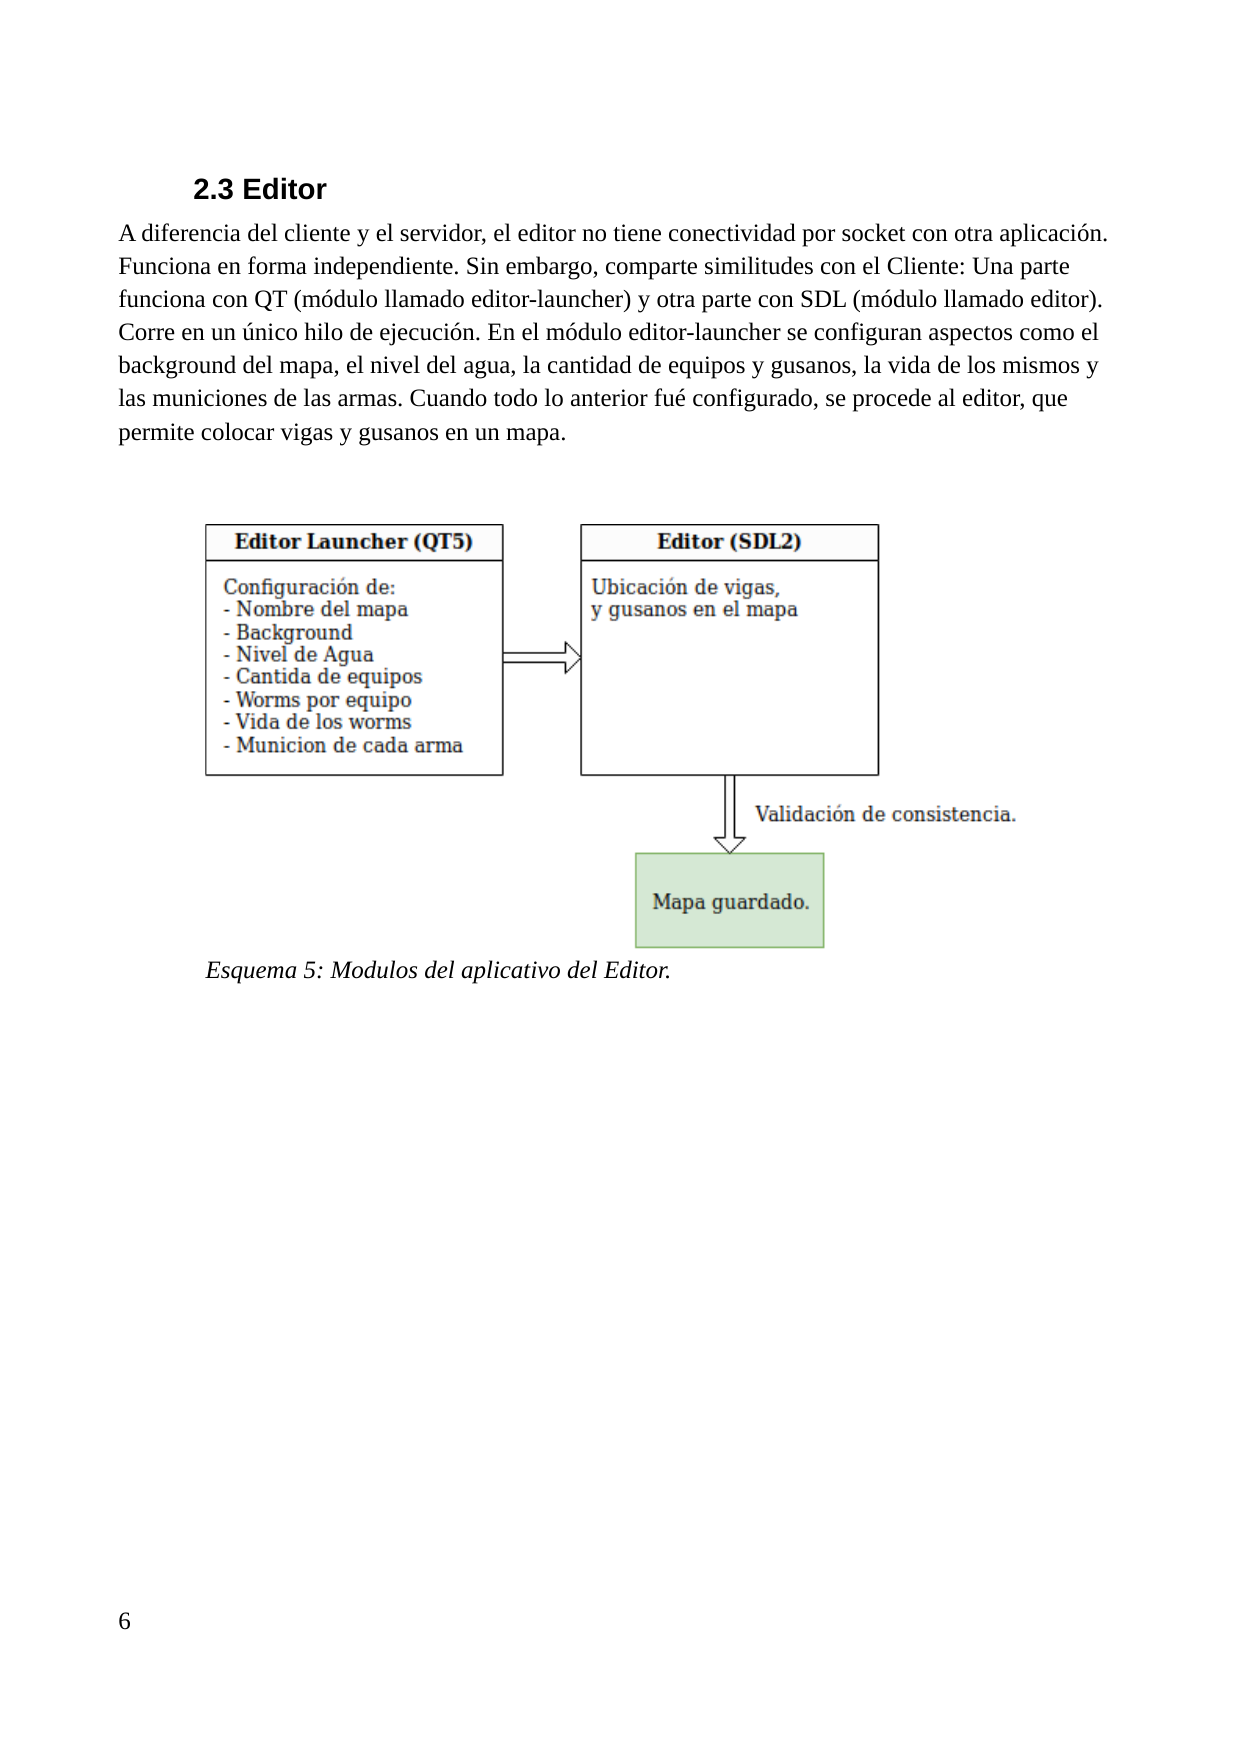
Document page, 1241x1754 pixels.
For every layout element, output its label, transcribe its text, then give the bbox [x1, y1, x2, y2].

subtitle 2.3 Editor [156, 172, 1122, 206]
text Esquema 5: Modulos del aplicativo del Editor. [205, 950, 1035, 983]
text A diferencia del cliente y el servidor, el editor no tiene conectividad por socket con otra aplicación. Funciona en forma independiente. Sin embargo, comparte similitudes con el Cliente: Una parte funciona con QT (módulo llamado editor-launcher) y otra parte con SDL (módulo llamado editor). Corre en un único hilo de ejecución. En el módulo editor-launcher se configuran aspectos como el background del mapa, el nivel del agua, la cantidad de equipos y gusanos, la vida de los mismos y las municiones de las armas. Cuando todo lo anterior fué configurado, se procede al editor, que permite colocar vigas y gusanos en un mapa. [118, 218, 1122, 445]
picture [205, 524, 1035, 950]
